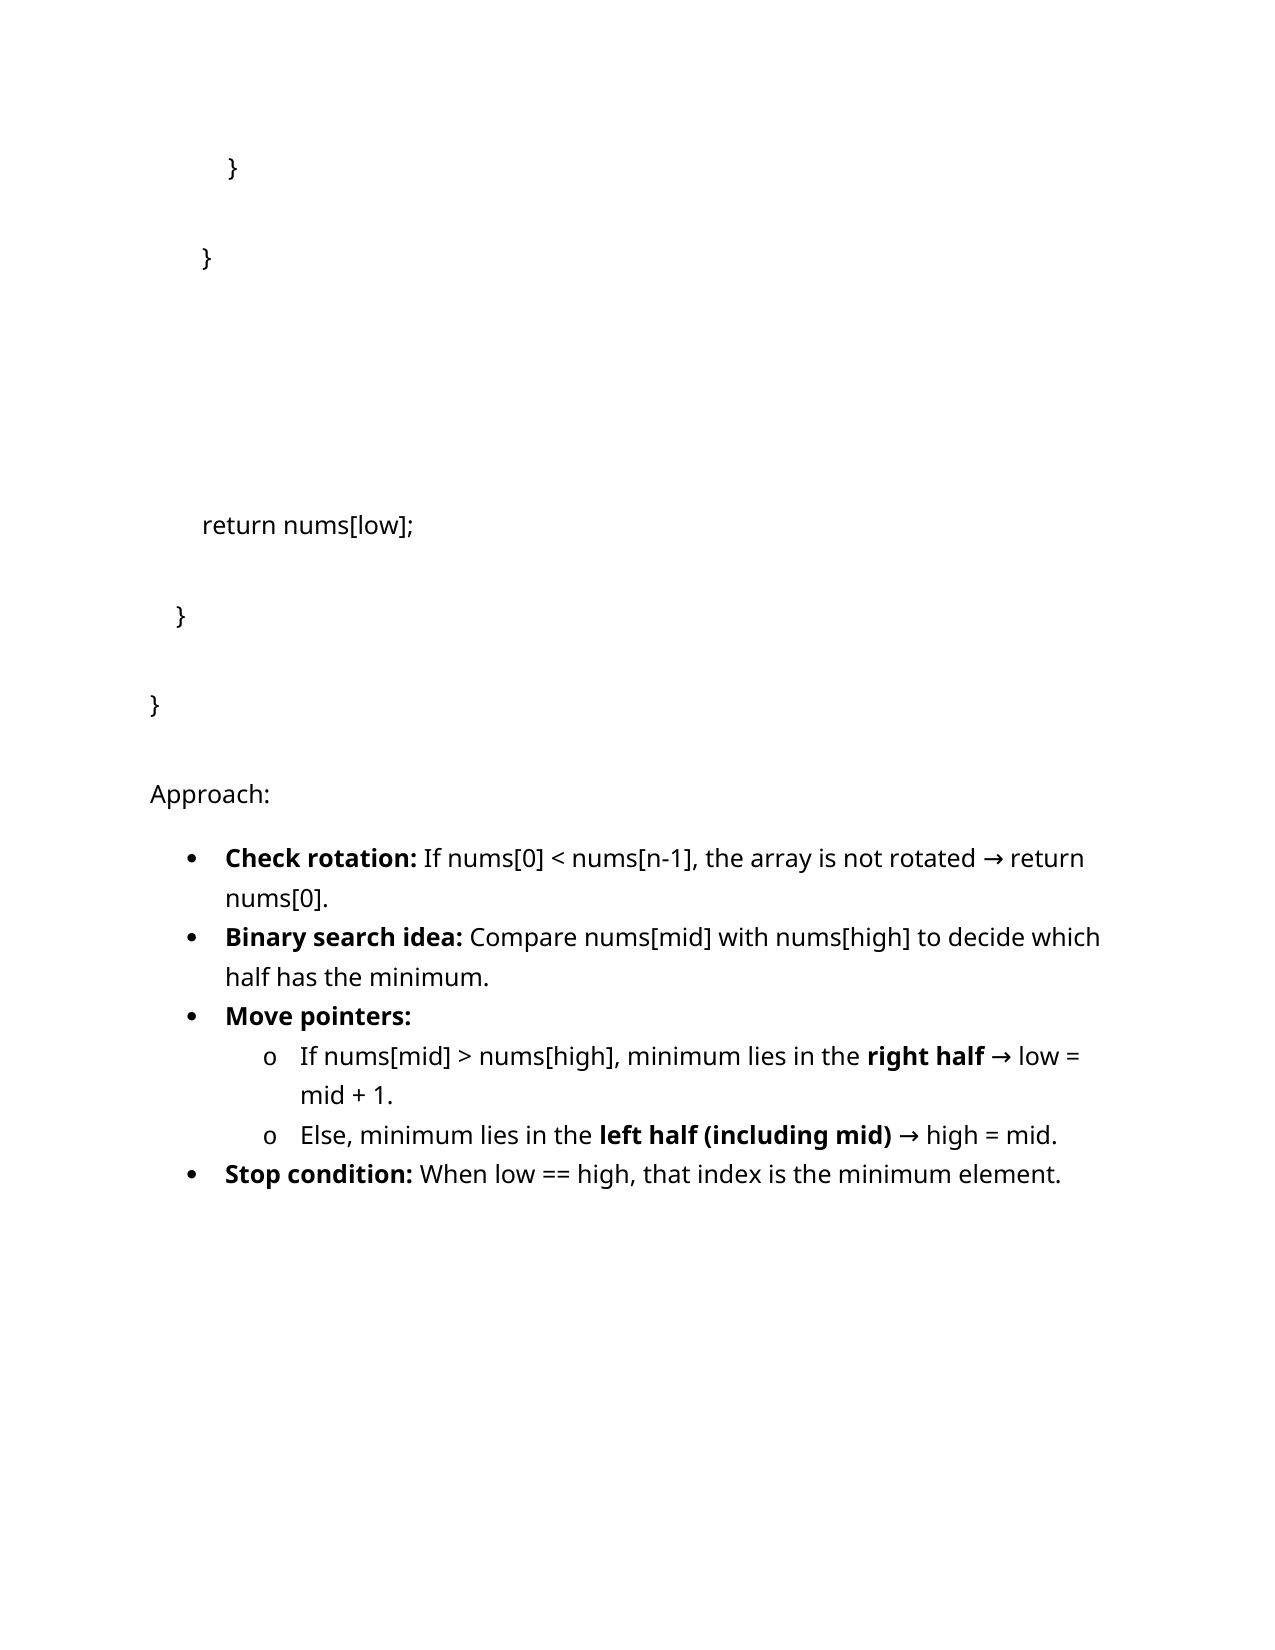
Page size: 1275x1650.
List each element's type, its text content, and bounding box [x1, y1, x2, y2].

text return nums[low]; [150, 508, 1125, 542]
list Else, minimum lies in the left half (including mid) → high = mid. [262, 1117, 1125, 1152]
text } [150, 239, 1125, 273]
text } [150, 150, 1125, 184]
list Binary search idea: Compare nums[mid] with nums[high] to decide which half has the minimum. [187, 920, 1125, 993]
text } [150, 597, 1125, 631]
text Approach: [150, 776, 1125, 810]
text } [150, 687, 1125, 721]
list Move pointers: [187, 999, 1125, 1033]
list Check rotation: If nums[0] < nums[n-1], the array is not rotated → return nums[0]. [187, 841, 1125, 914]
list Stop condition: When low == high, that index is the minimum element. [187, 1157, 1125, 1191]
list If nums[mid] > nums[high], minimum lies in the right half → low = mid + 1. [262, 1038, 1125, 1112]
